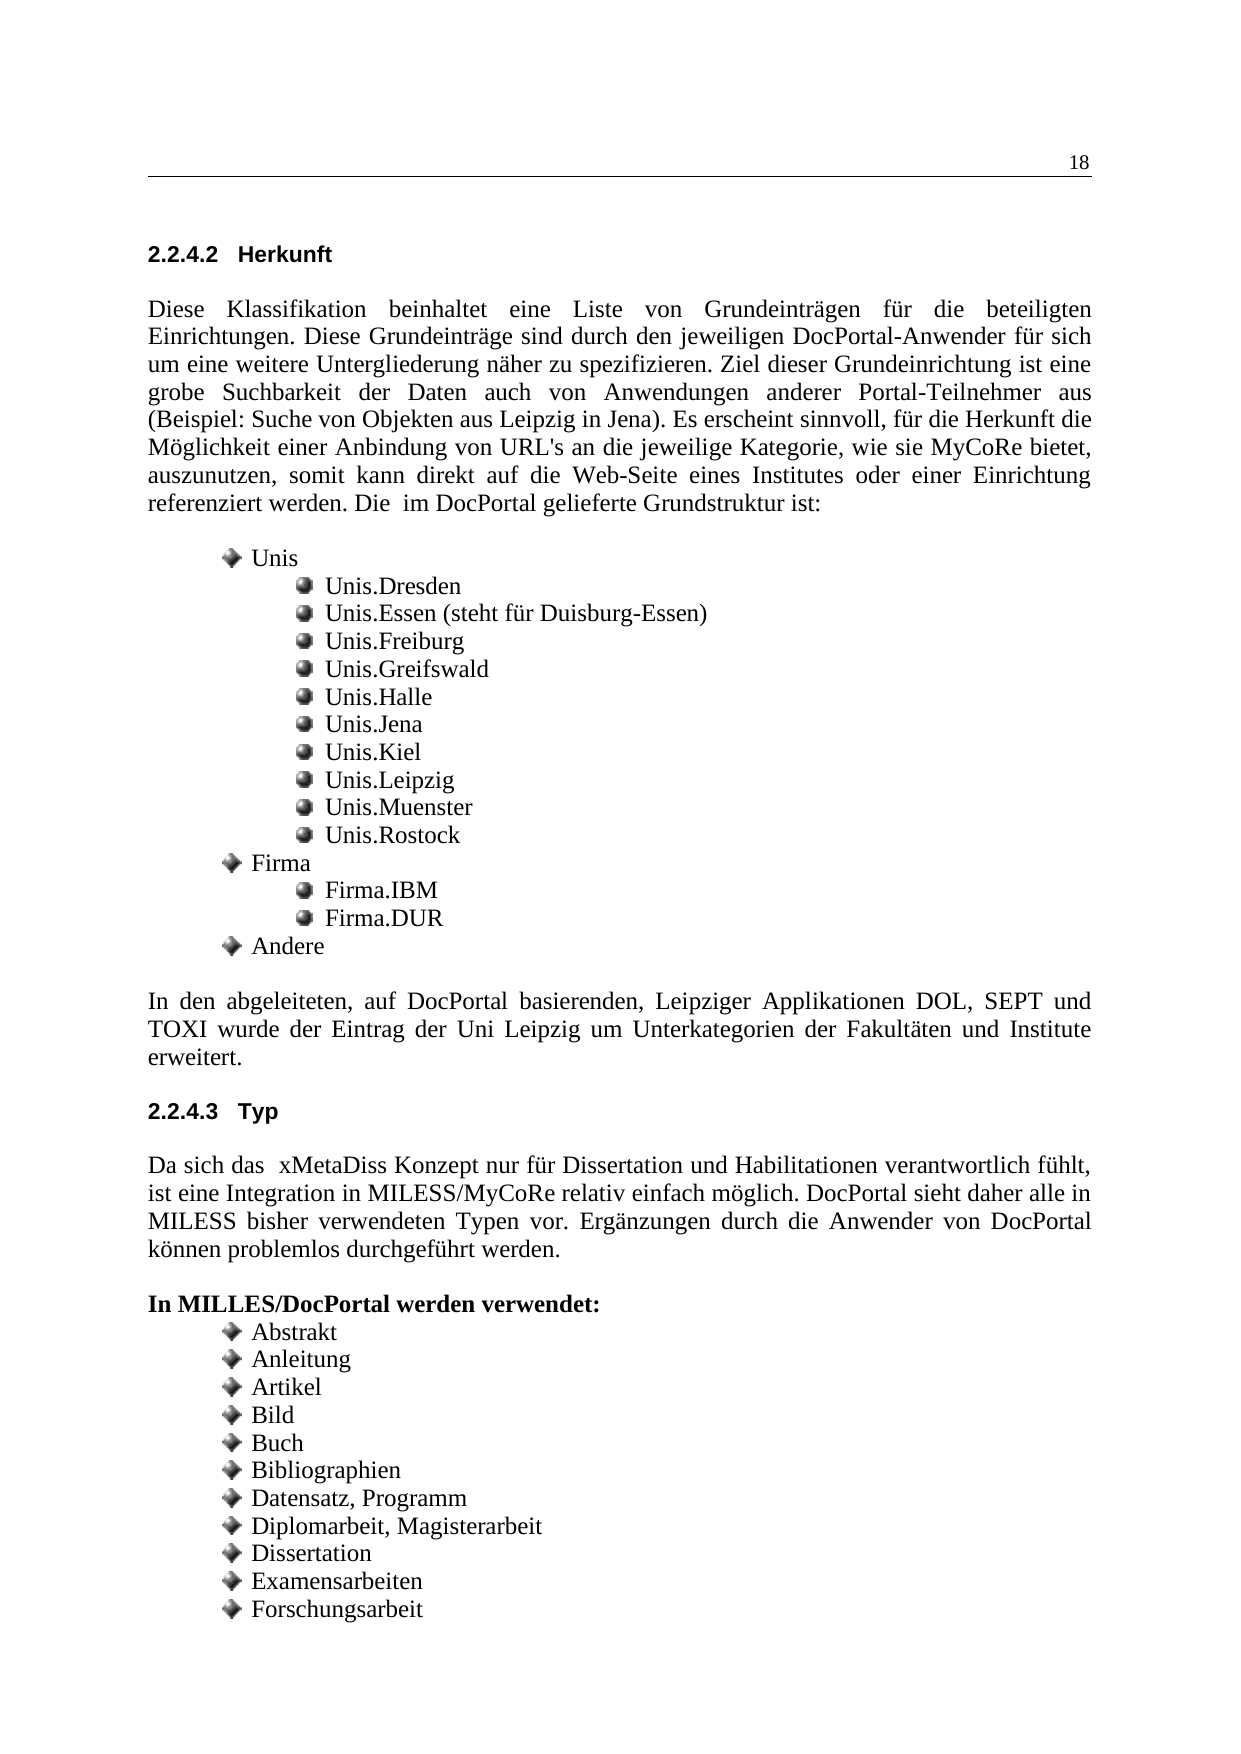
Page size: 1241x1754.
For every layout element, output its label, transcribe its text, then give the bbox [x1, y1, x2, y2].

list Unis.Essen (steht für Duisburg-Essen) [295, 599, 1092, 627]
picture [296, 827, 313, 843]
picture [222, 1405, 242, 1425]
list Unis.Jena [295, 710, 1092, 738]
text In den abgeleiteten, auf DocPortal basierenden, Leipziger Applikationen DOL, SEPT und TOXI wurde der Eintrag der Uni Leipzig um Unterkategorien der Fakultäten und Institute erweitert. [148, 987, 1092, 1071]
list Unis.Greifswald [295, 655, 1092, 683]
picture [296, 577, 313, 594]
picture [296, 744, 313, 760]
list Buch [221, 1429, 1092, 1456]
picture [222, 853, 242, 873]
list Firma.DUR [295, 904, 1092, 932]
list Artikel [221, 1373, 1092, 1401]
picture [222, 1599, 242, 1619]
list Unis [221, 544, 1092, 572]
text In MILLES/DocPortal werden verwendet: [148, 1290, 1092, 1318]
picture [296, 633, 313, 649]
list Firma.IBM [295, 877, 1092, 904]
list Unis.Leipzig [295, 766, 1092, 793]
picture [222, 1433, 242, 1452]
text Da sich das xMetaDiss Konzept nur für Dissertation und Habilitationen verantwortlich fühlt, ist eine Integration in MILESS/MyCoRe relativ einfach möglich. DocPortal sieht daher alle in MILESS bisher verwendeten Typen vor. Ergänzungen durch die Anwender von DocPortal können problemlos durchgeführt werden. [148, 1152, 1092, 1262]
picture [296, 910, 313, 926]
list Unis.Muenster [295, 793, 1092, 821]
text Diese Klassifikation beinhaltet eine Liste von Grundeinträgen für die beteiligten Einrichtungen. Diese Grundeinträge sind durch den jeweiligen DocPortal-Anwender für sich um eine weitere Untergliederung näher zu spezifizieren. Ziel dieser Grundeinrichtung ist eine grobe Suchbarkeit der Daten auch von Anwendungen anderer Portal-Teilnehmer aus (Beispiel: Suche von Objekten aus Leipzig in Jena). Es erscheint sinnvoll, für die Herkunft die Möglichkeit einer Anbindung von URL's an die jeweilige Kategorie, wie sie MyCoRe bietet, auszunutzen, somit kann direkt auf die Web-Seite eines Institutes oder einer Einrichtung referenziert werden. Die im DocPortal gelieferte Grundstruktur ist: [148, 295, 1092, 516]
list Examensarbeiten [221, 1567, 1092, 1595]
list Unis.Kiel [295, 738, 1092, 766]
subtitle Typ [148, 1098, 1092, 1124]
subtitle Herkunft [148, 242, 1092, 267]
picture [222, 1322, 242, 1341]
picture [222, 1460, 242, 1480]
picture [222, 1543, 242, 1563]
picture [222, 1488, 242, 1508]
list Unis.Dresden [295, 572, 1092, 599]
list Bibliographien [221, 1456, 1092, 1484]
picture [296, 688, 313, 705]
list Unis.Halle [295, 683, 1092, 710]
list Diplomarbeit, Magisterarbeit [221, 1512, 1092, 1539]
picture [222, 1516, 242, 1535]
list Firma [221, 849, 1092, 877]
picture [296, 716, 313, 732]
picture [222, 936, 242, 956]
list Bild [221, 1401, 1092, 1429]
list Abstrakt [221, 1318, 1092, 1346]
picture [296, 799, 313, 816]
picture [222, 548, 242, 568]
list Anleitung [221, 1346, 1092, 1373]
list Datensatz, Programm [221, 1484, 1092, 1512]
picture [222, 1377, 242, 1397]
picture [296, 660, 313, 677]
picture [296, 605, 313, 622]
list Unis.Freiburg [295, 627, 1092, 655]
picture [222, 1571, 242, 1591]
list Unis.Rostock [295, 821, 1092, 849]
list Andere [221, 932, 1092, 960]
picture [296, 771, 313, 788]
picture [296, 882, 313, 899]
list Forschungsarbeit [221, 1595, 1092, 1623]
picture [222, 1349, 242, 1369]
list Dissertation [221, 1539, 1092, 1567]
